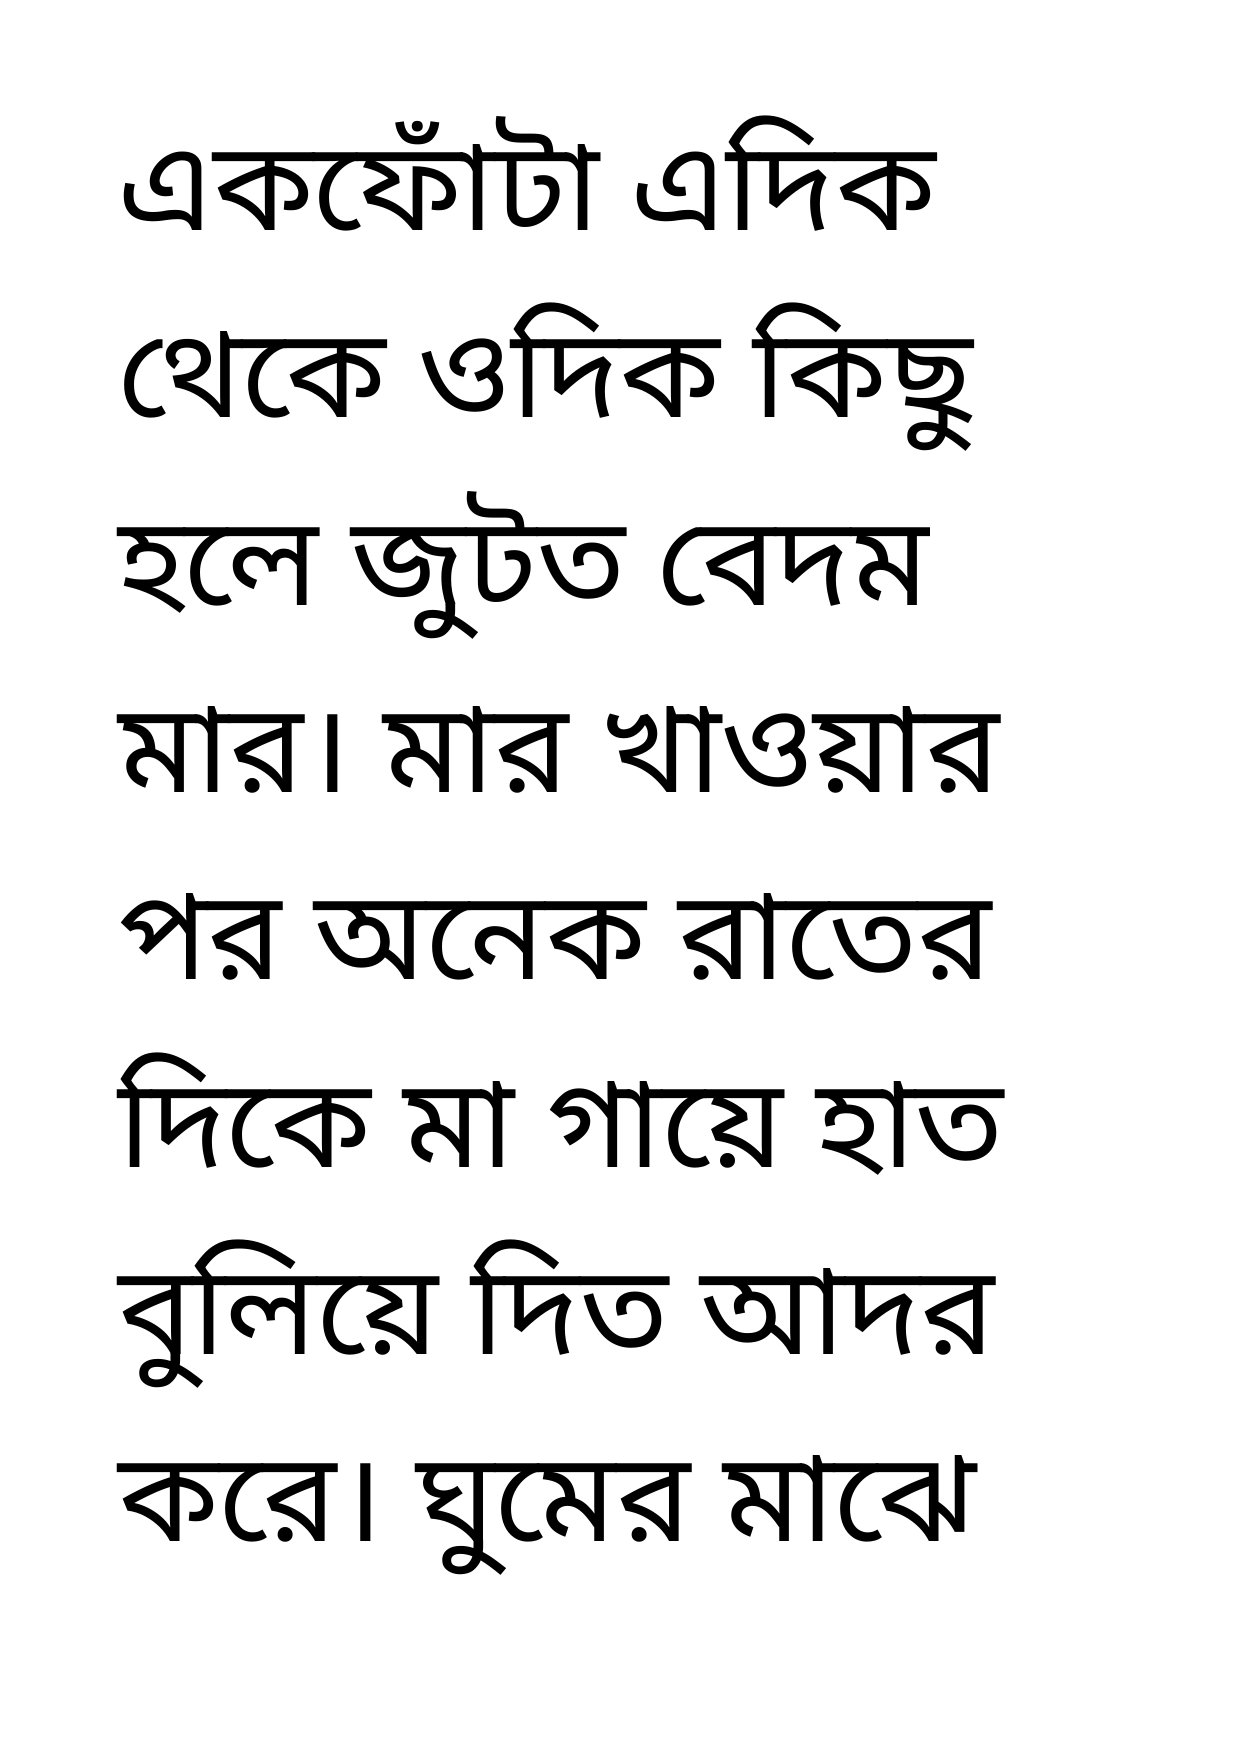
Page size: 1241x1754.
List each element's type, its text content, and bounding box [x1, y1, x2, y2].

text একফোঁটা এদিক থেকে ওদিক কিছু হলে জুটত বেদম মার। মার খাওয়ার পর অনেক রাতের দিকে মা গায়ে হাত বুলিয়ে দিত আদর করে। ঘুমের মাঝে [118, 118, 1122, 1593]
